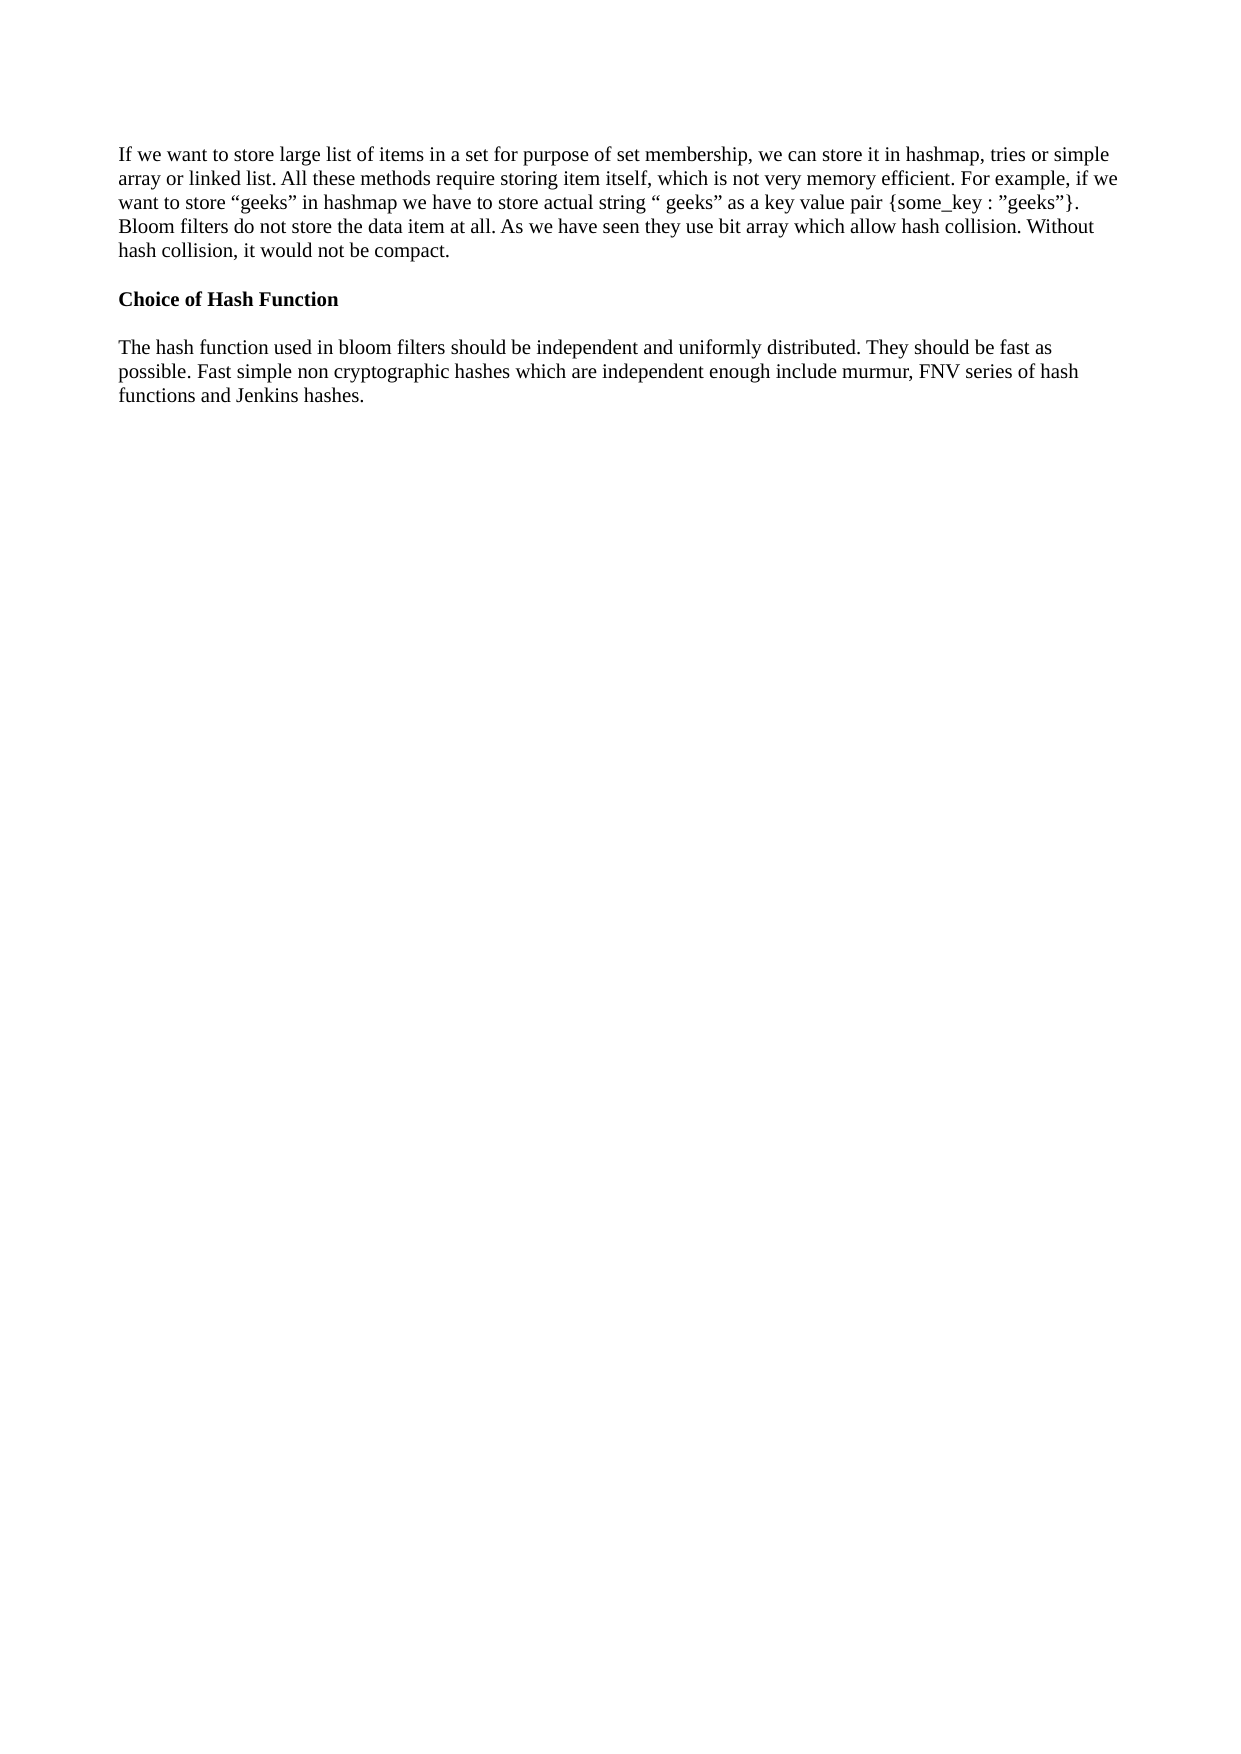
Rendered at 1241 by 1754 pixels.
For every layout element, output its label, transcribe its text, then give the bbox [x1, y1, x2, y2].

text Bloom filters do not store the data item at all. As we have seen they use bit array which allow hash collision. Without hash collision, it would not be compact. [118, 214, 1122, 262]
text The hash function used in bloom filters should be independent and uniformly distributed. They should be fast as possible. Fast simple non cryptographic hashes which are independent enough include murmur, FNV series of hash functions and Jenkins hashes. [118, 335, 1122, 407]
text If we want to store large list of items in a set for purpose of set membership, we can store it in hashmap, tries or simple array or linked list. All these methods require storing item itself, which is not very memory efficient. For example, if we want to store “geeks” in hashmap we have to store actual string “ geeks” as a key value pair {some_key : ”geeks”}. [118, 142, 1122, 214]
text Choice of Hash Function [118, 287, 1122, 311]
